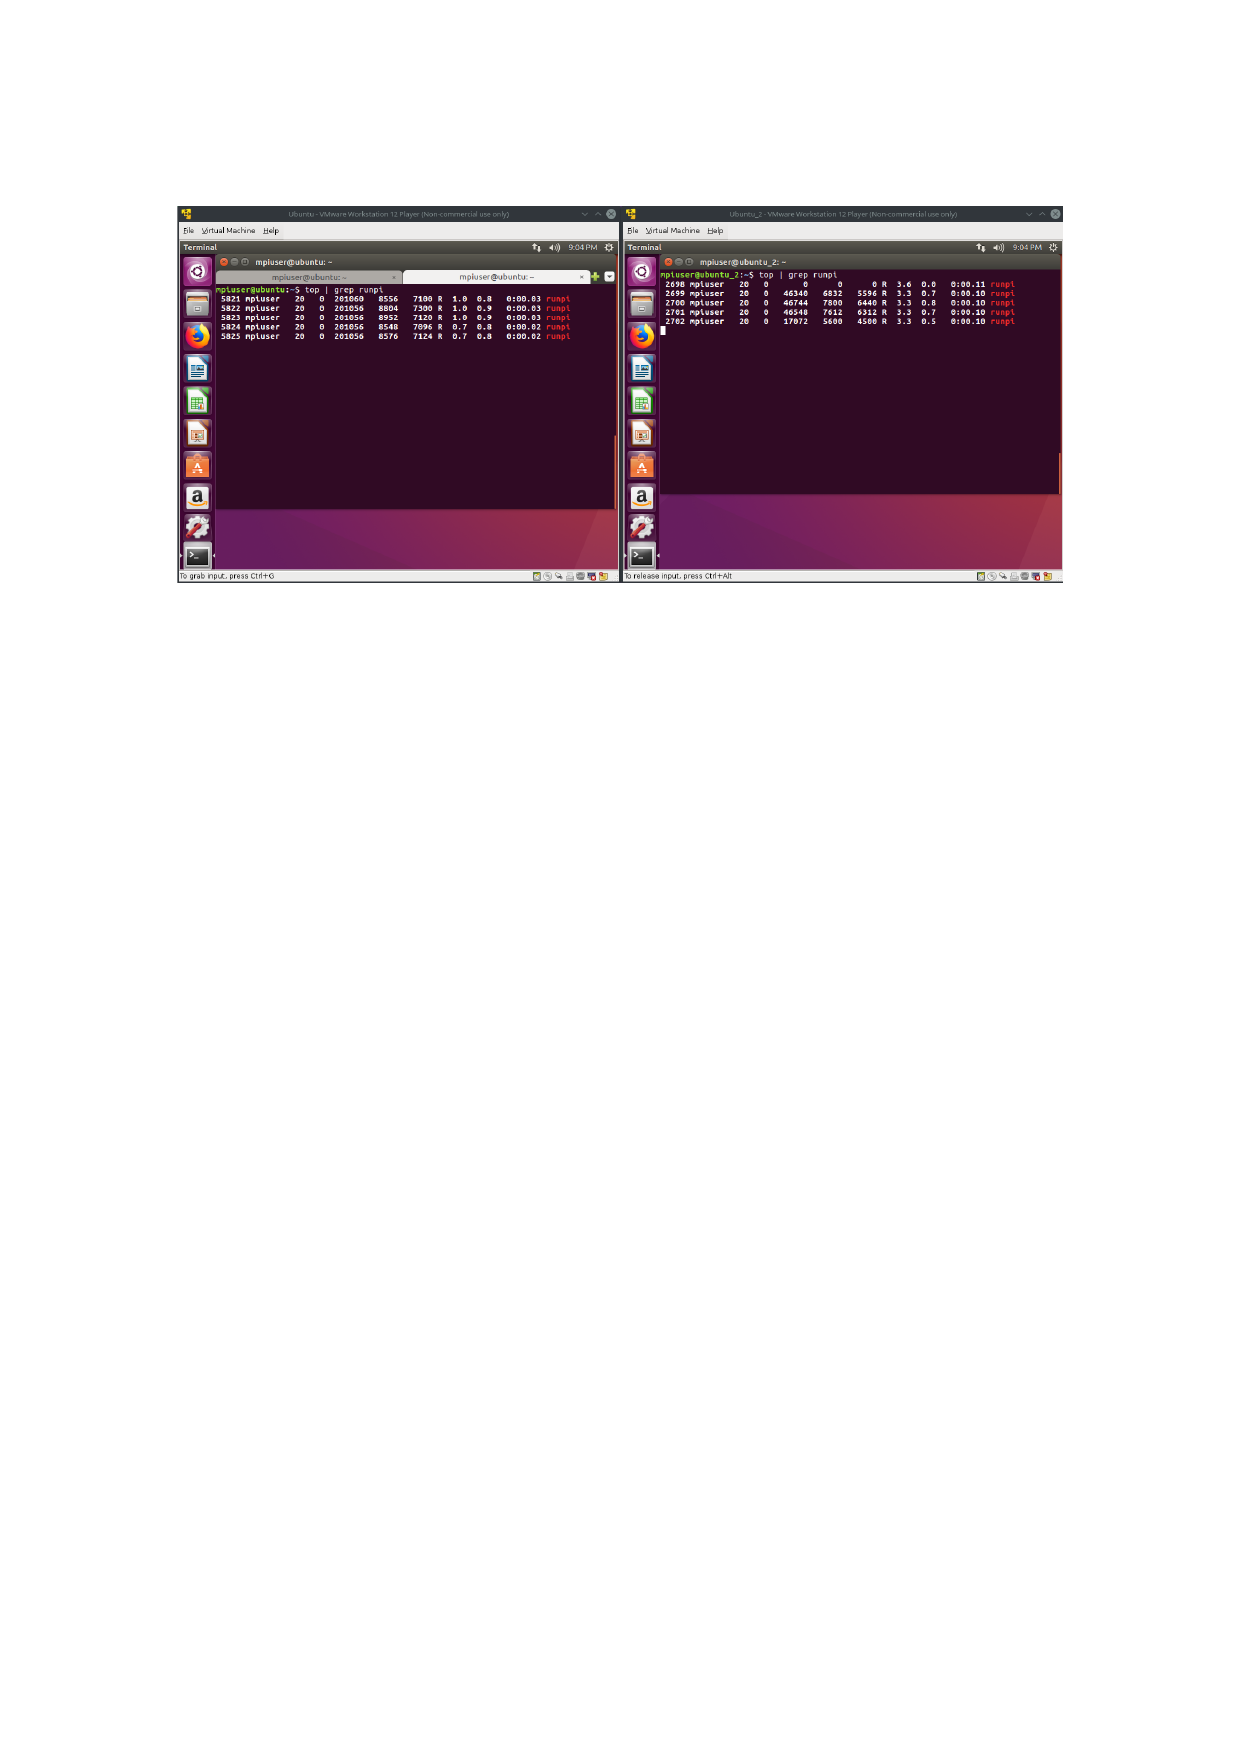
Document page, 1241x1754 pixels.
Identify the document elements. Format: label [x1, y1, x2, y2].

picture [177, 206, 1063, 583]
